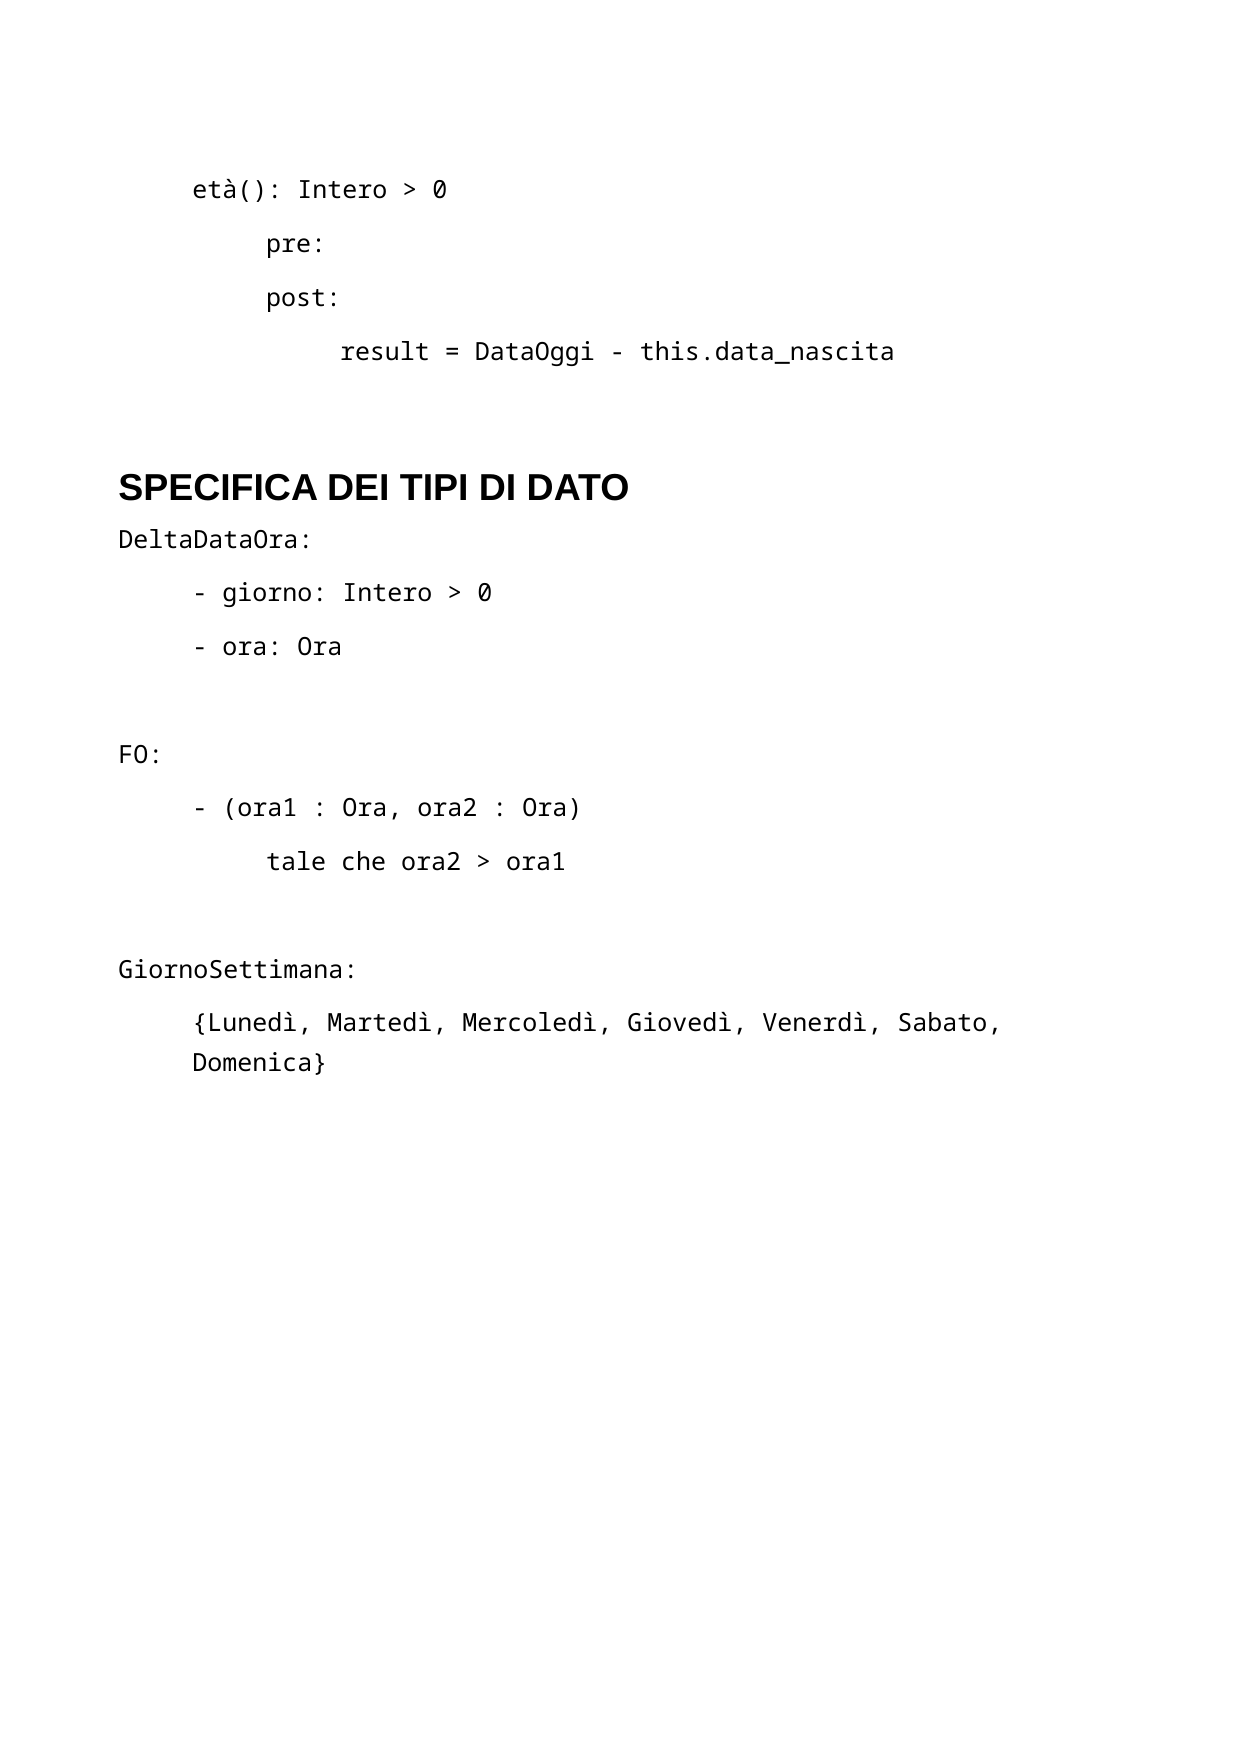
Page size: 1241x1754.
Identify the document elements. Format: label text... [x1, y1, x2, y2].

text GiornoSettimana: [118, 951, 1122, 985]
text FO: [118, 736, 1122, 770]
text tale che ora2 > ora1 [118, 844, 1122, 878]
text pre: [118, 226, 1122, 260]
text - (ora1 : Ora, ora2 : Ora) [118, 790, 1122, 824]
text - giorno: Intero > 0 [118, 575, 1122, 609]
text post: [118, 279, 1122, 313]
text DeltaDataOra: [118, 521, 1122, 555]
text età(): Intero > 0 [118, 172, 1122, 206]
subtitle SPECIFICA DEI TIPI DI DATO [118, 466, 1122, 509]
text {Lunedì, Martedì, Mercoledì, Giovedì, Venerdì, Sabato, Domenica} [118, 1005, 1122, 1078]
text result = DataOggi - this.data_nascita [118, 333, 1122, 367]
text - ora: Ora [118, 629, 1122, 663]
